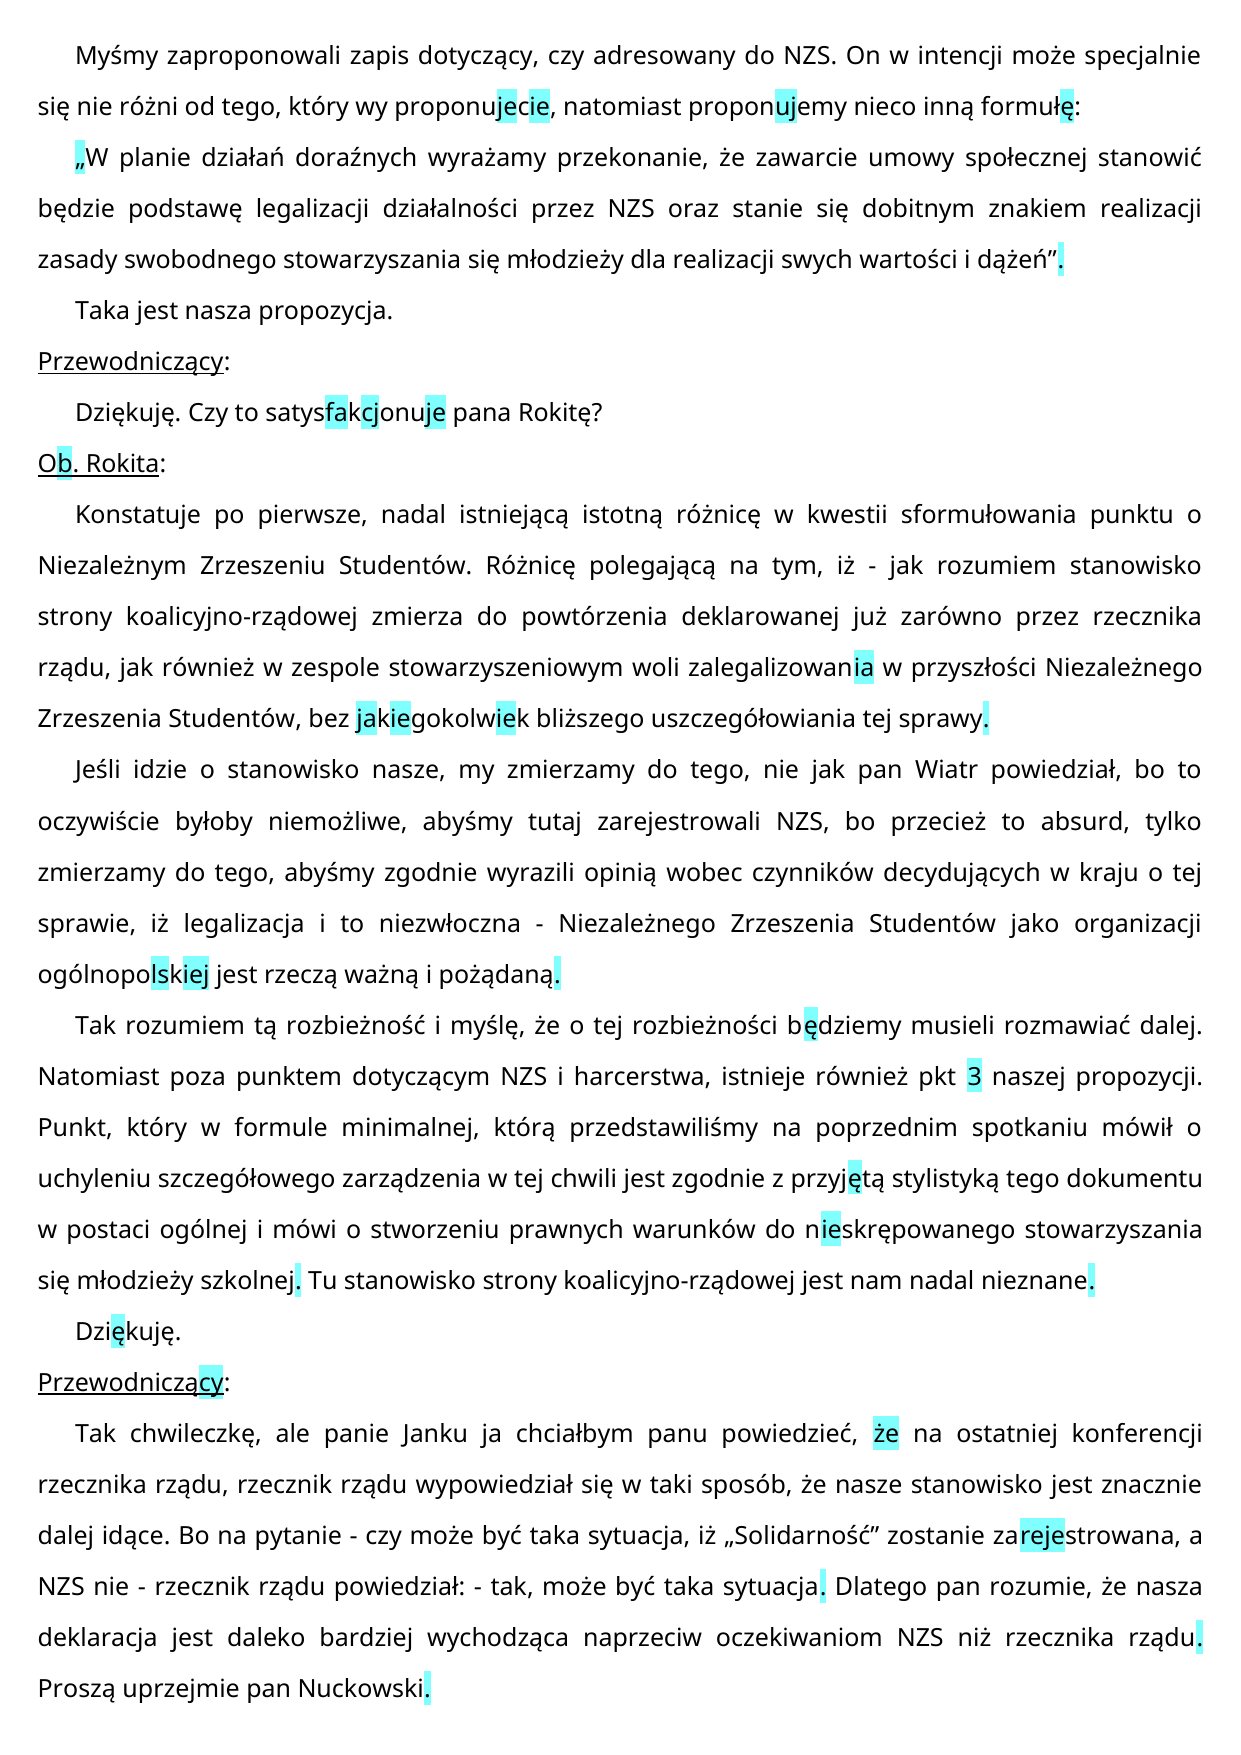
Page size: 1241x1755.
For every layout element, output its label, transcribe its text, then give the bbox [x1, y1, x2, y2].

text Konstatuje po pierwsze, nadal istniejącą istotną różnicę w kwestii sformułowania punktu o Niezależnym Zrzeszeniu Studentów. Różnicę polegającą na tym, iż - jak rozumiem stanowisko strony koalicyjno-rządowej zmierza do powtórzenia deklarowanej już zarówno przez rzecznika rządu, jak również w zespole stowarzyszeniowym woli zalegalizowania w przyszłości Niezależnego Zrzeszenia Studentów, bez jakiegokolwiek bliższego uszczegółowiania tej sprawy. [37, 497, 1203, 735]
text Ob. Rokita: [37, 446, 1203, 480]
text Dziękuję. [37, 1313, 1203, 1348]
text Przewodniczący: [37, 1364, 1203, 1399]
text Jeśli idzie o stanowisko nasze, my zmierzamy do tego, nie jak pan Wiatr powiedział, bo to oczywiście byłoby niemożliwe, abyśmy tutaj zarejestrowali NZS, bo przecież to absurd, tylko zmierzamy do tego, abyśmy zgodnie wyrazili opinią wobec czynników decydujących w kraju o tej sprawie, iż legalizacja i to niezwłoczna - Niezależnego Zrzeszenia Studentów jako organizacji ogólnopolskiej jest rzeczą ważną i pożądaną. [37, 752, 1203, 990]
text Taka jest nasza propozycja. [37, 293, 1203, 327]
text „W planie działań doraźnych wyrażamy przekonanie, że zawarcie umowy społecznej stanowić będzie podstawę legalizacji działalności przez NZS oraz stanie się dobitnym znakiem realizacji zasady swobodnego stowarzyszania się młodzieży dla realizacji swych wartości i dążeń”. [37, 139, 1203, 276]
text Dziękuję. Czy to satysfakcjonuje pana Rokitę? [37, 395, 1203, 429]
text Tak rozumiem tą rozbieżność i myślę, że o tej rozbieżności będziemy musieli rozmawiać dalej. Natomiast poza punktem dotyczącym NZS i harcerstwa, istnieje również pkt 3 naszej propozycji. Punkt, który w formule minimalnej, którą przedstawiliśmy na poprzednim spotkaniu mówił o uchyleniu szczegółowego zarządzenia w tej chwili jest zgodnie z przyjętą stylistyką tego dokumentu w postaci ogólnej i mówi o stworzeniu prawnych warunków do nieskrępowanego stowarzyszania się młodzieży szkolnej. Tu stanowisko strony koalicyjno-rządowej jest nam nadal nieznane. [37, 1007, 1203, 1297]
text Tak chwileczkę, ale panie Janku ja chciałbym panu powiedzieć, że na ostatniej konferencji rzecznika rządu, rzecznik rządu wypowiedział się w taki sposób, że nasze stanowisko jest znacznie dalej idące. Bo na pytanie - czy może być taka sytuacja, iż „Solidarność” zostanie zarejestrowana, a NZS nie - rzecznik rządu powiedział: - tak, może być taka sytuacja. Dlatego pan rozumie, że nasza deklaracja jest daleko bardziej wychodząca naprzeciw oczekiwaniom NZS niż rzecznika rządu. Proszą uprzejmie pan Nuckowski. [37, 1416, 1203, 1705]
text Przewodniczący: [37, 344, 1203, 378]
text Myśmy zaproponowali zapis dotyczący, czy adresowany do NZS. On w intencji może specjalnie się nie różni od tego, który wy proponujecie, natomiast proponujemy nieco inną formułę: [37, 37, 1203, 123]
